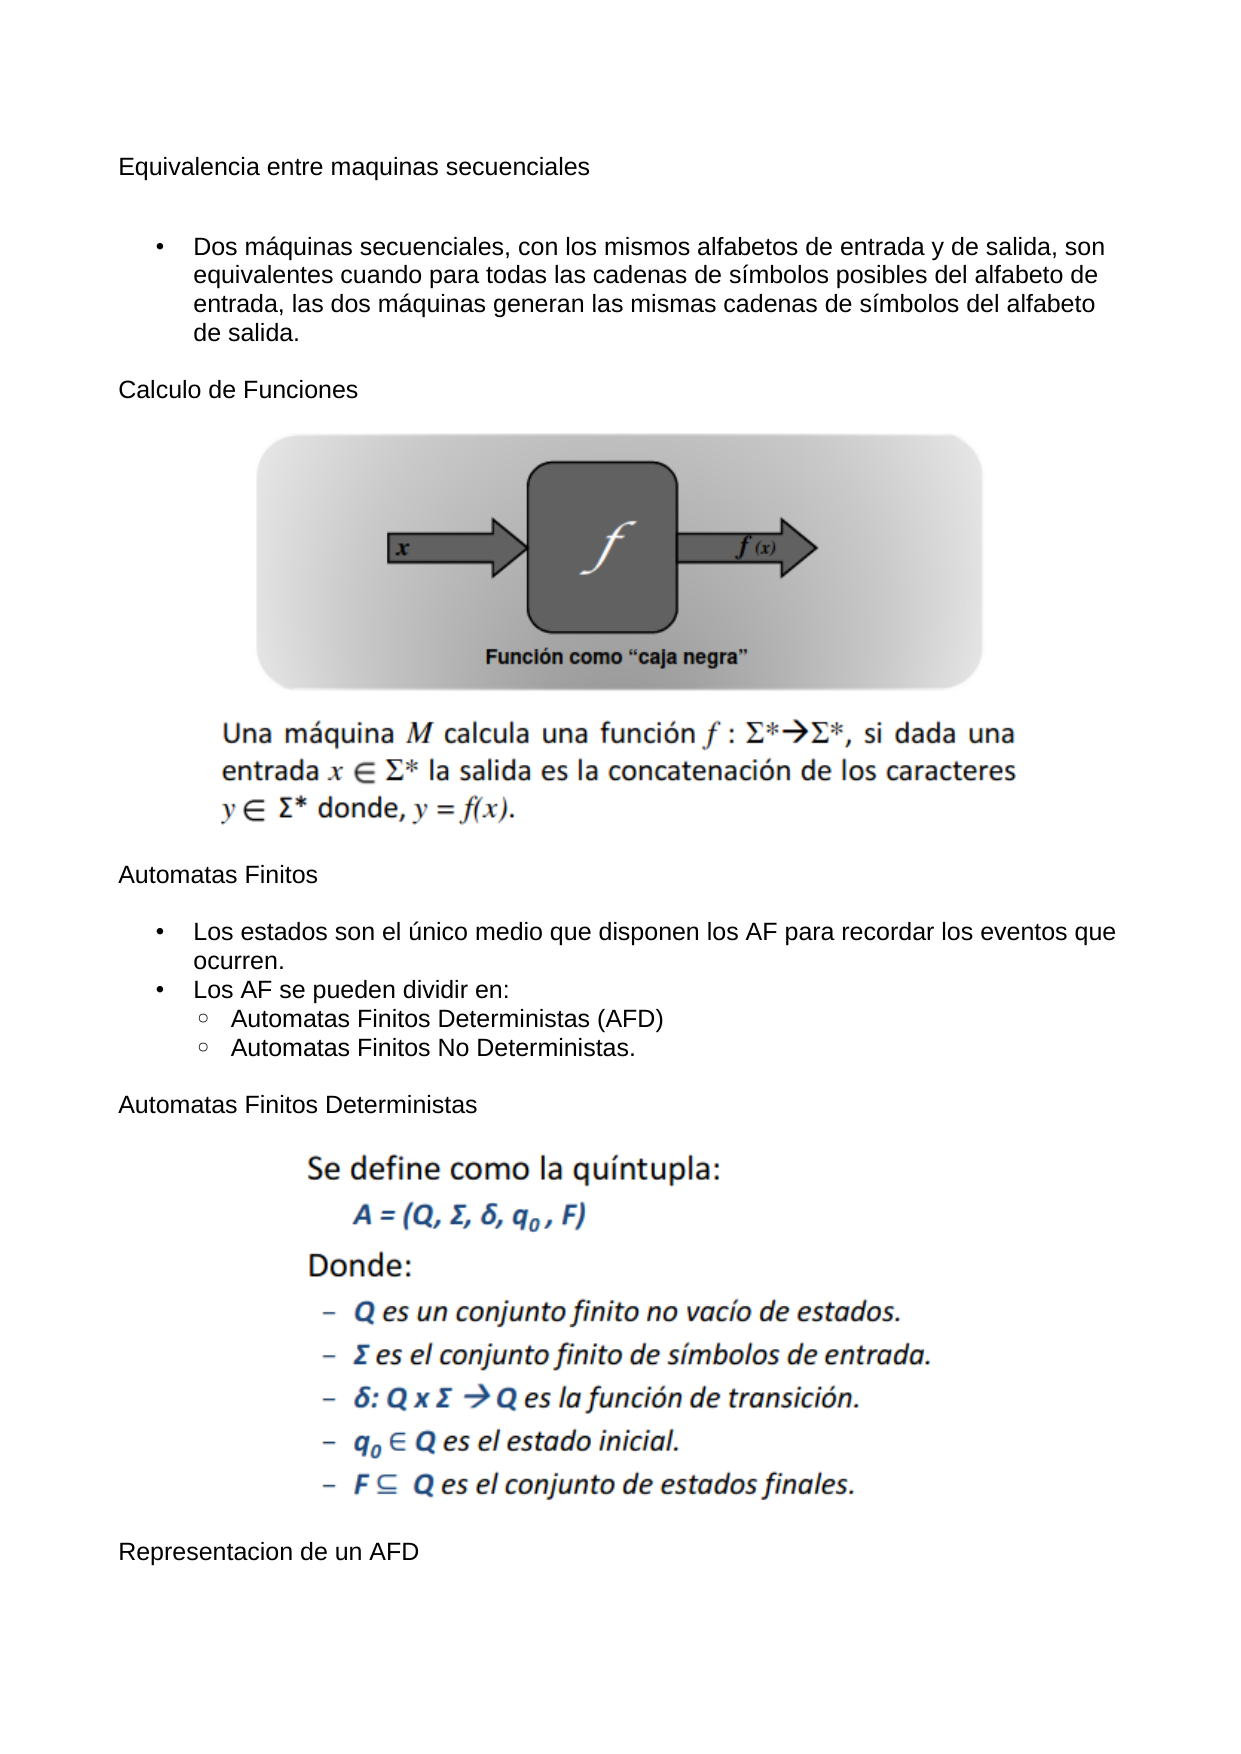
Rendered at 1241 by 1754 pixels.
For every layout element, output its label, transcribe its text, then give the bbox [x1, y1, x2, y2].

picture [221, 433, 1019, 831]
list Representacion de un AFD [118, 1537, 1122, 1566]
list Equivalencia entre maquinas secuenciales [118, 152, 1122, 181]
list Automatas Finitos Deterministas [118, 1090, 1122, 1119]
list Dos máquinas secuenciales, con los mismos alfabetos de entrada y de salida, son equivalentes cuando para todas las cadenas de símbolos posibles del alfabeto de entrada, las dos máquinas generan las mismas cadenas de símbolos del alfabeto de salida. [156, 232, 1122, 347]
list Automatas Finitos Deterministas (AFD) [193, 1004, 1122, 1033]
text Automatas Finitos [118, 860, 1122, 888]
list Los AF se pueden dividir en: [156, 975, 1122, 1004]
text Calculo de Funciones [118, 376, 1122, 404]
picture [304, 1147, 936, 1509]
list Los estados son el único medio que disponen los AF para recordar los eventos que ocurren. [156, 917, 1122, 975]
list Automatas Finitos No Deterministas. [193, 1033, 1122, 1061]
